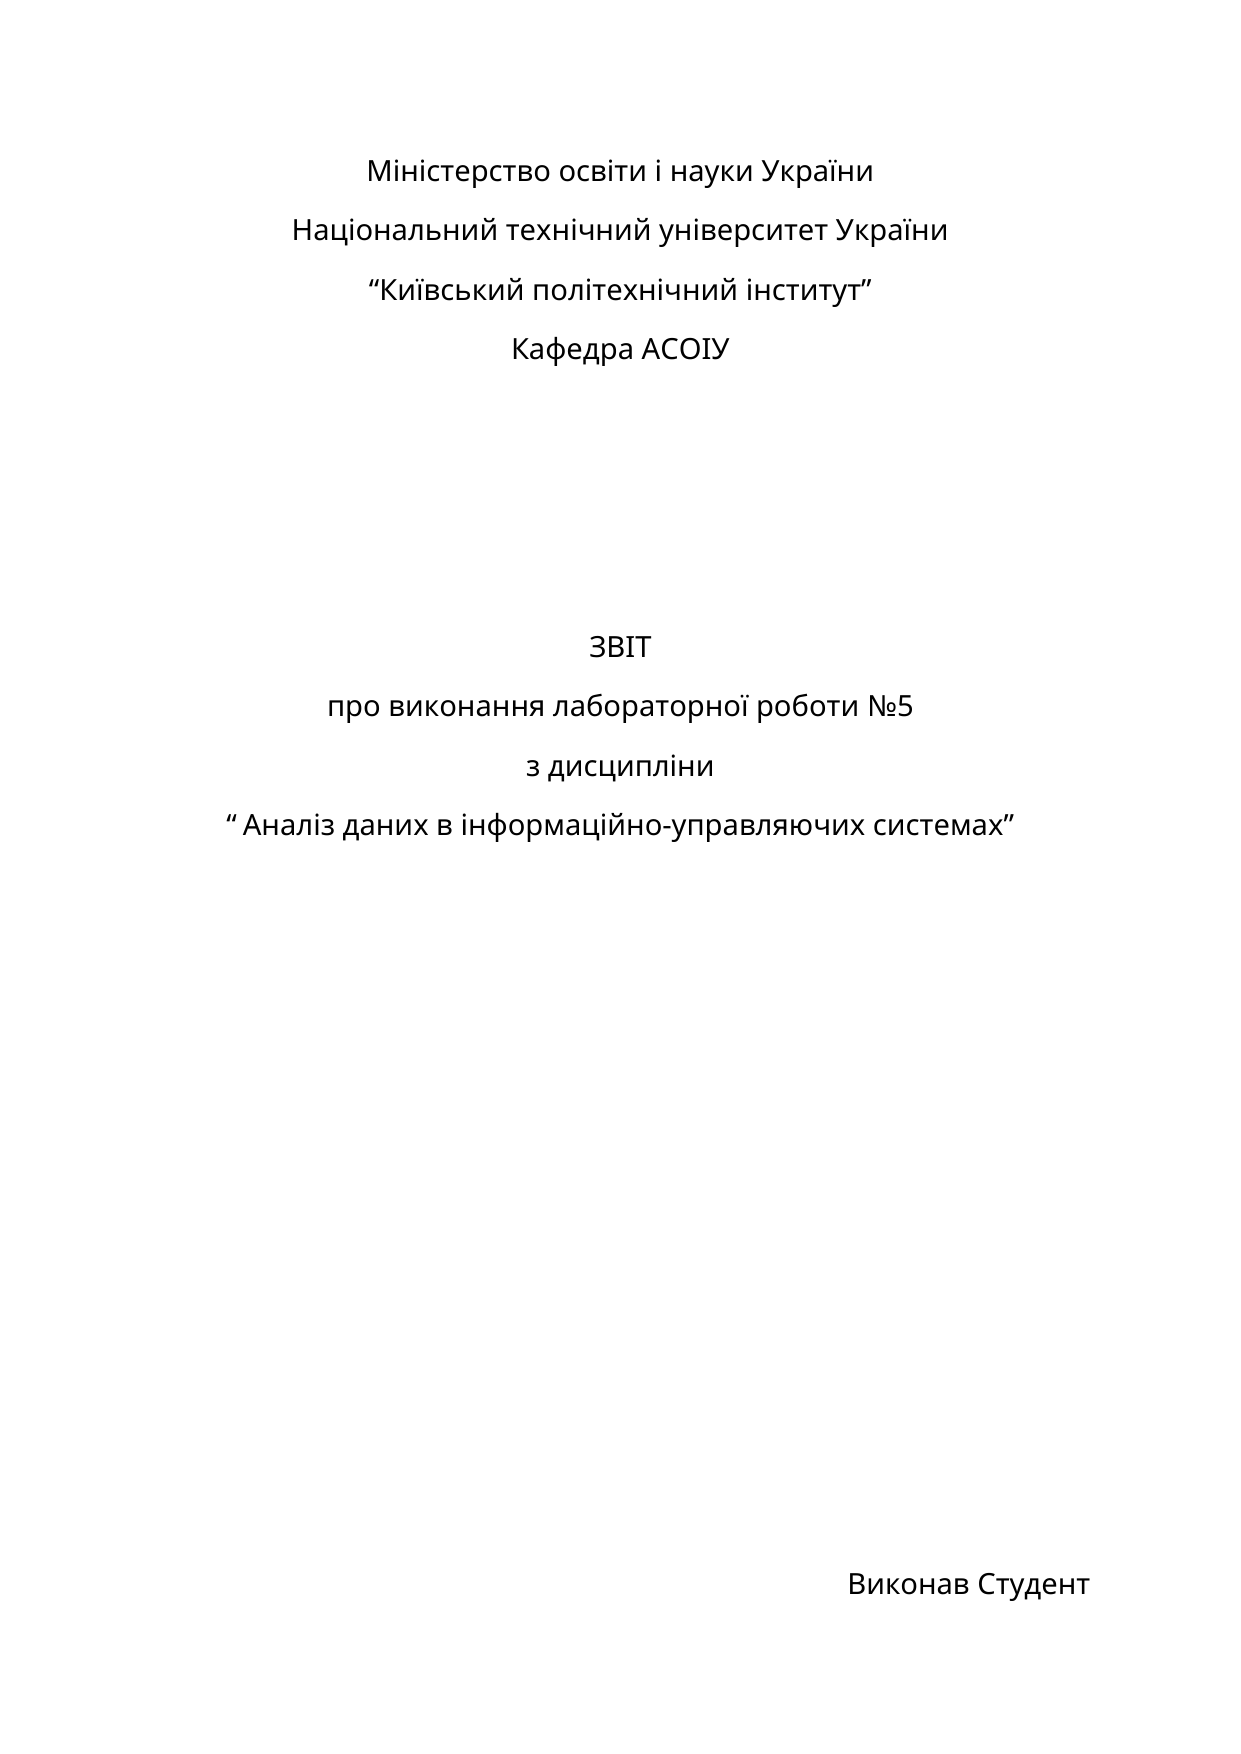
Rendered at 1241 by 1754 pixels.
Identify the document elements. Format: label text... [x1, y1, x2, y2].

text “Київський політехнічний інститут” [150, 269, 1090, 309]
text “ Аналіз даних в інформаційно-управляючих системах” [150, 804, 1090, 844]
text Виконав Студент [150, 1563, 1090, 1603]
text Кафедра АСОІУ [150, 328, 1090, 368]
text про виконання лабораторної роботи №5 [150, 685, 1090, 725]
text ЗВІТ [150, 626, 1090, 666]
text Національний технічний університет України [150, 209, 1090, 249]
text Міністерство освіти і науки України [150, 150, 1090, 190]
text з дисципліни [150, 745, 1090, 784]
